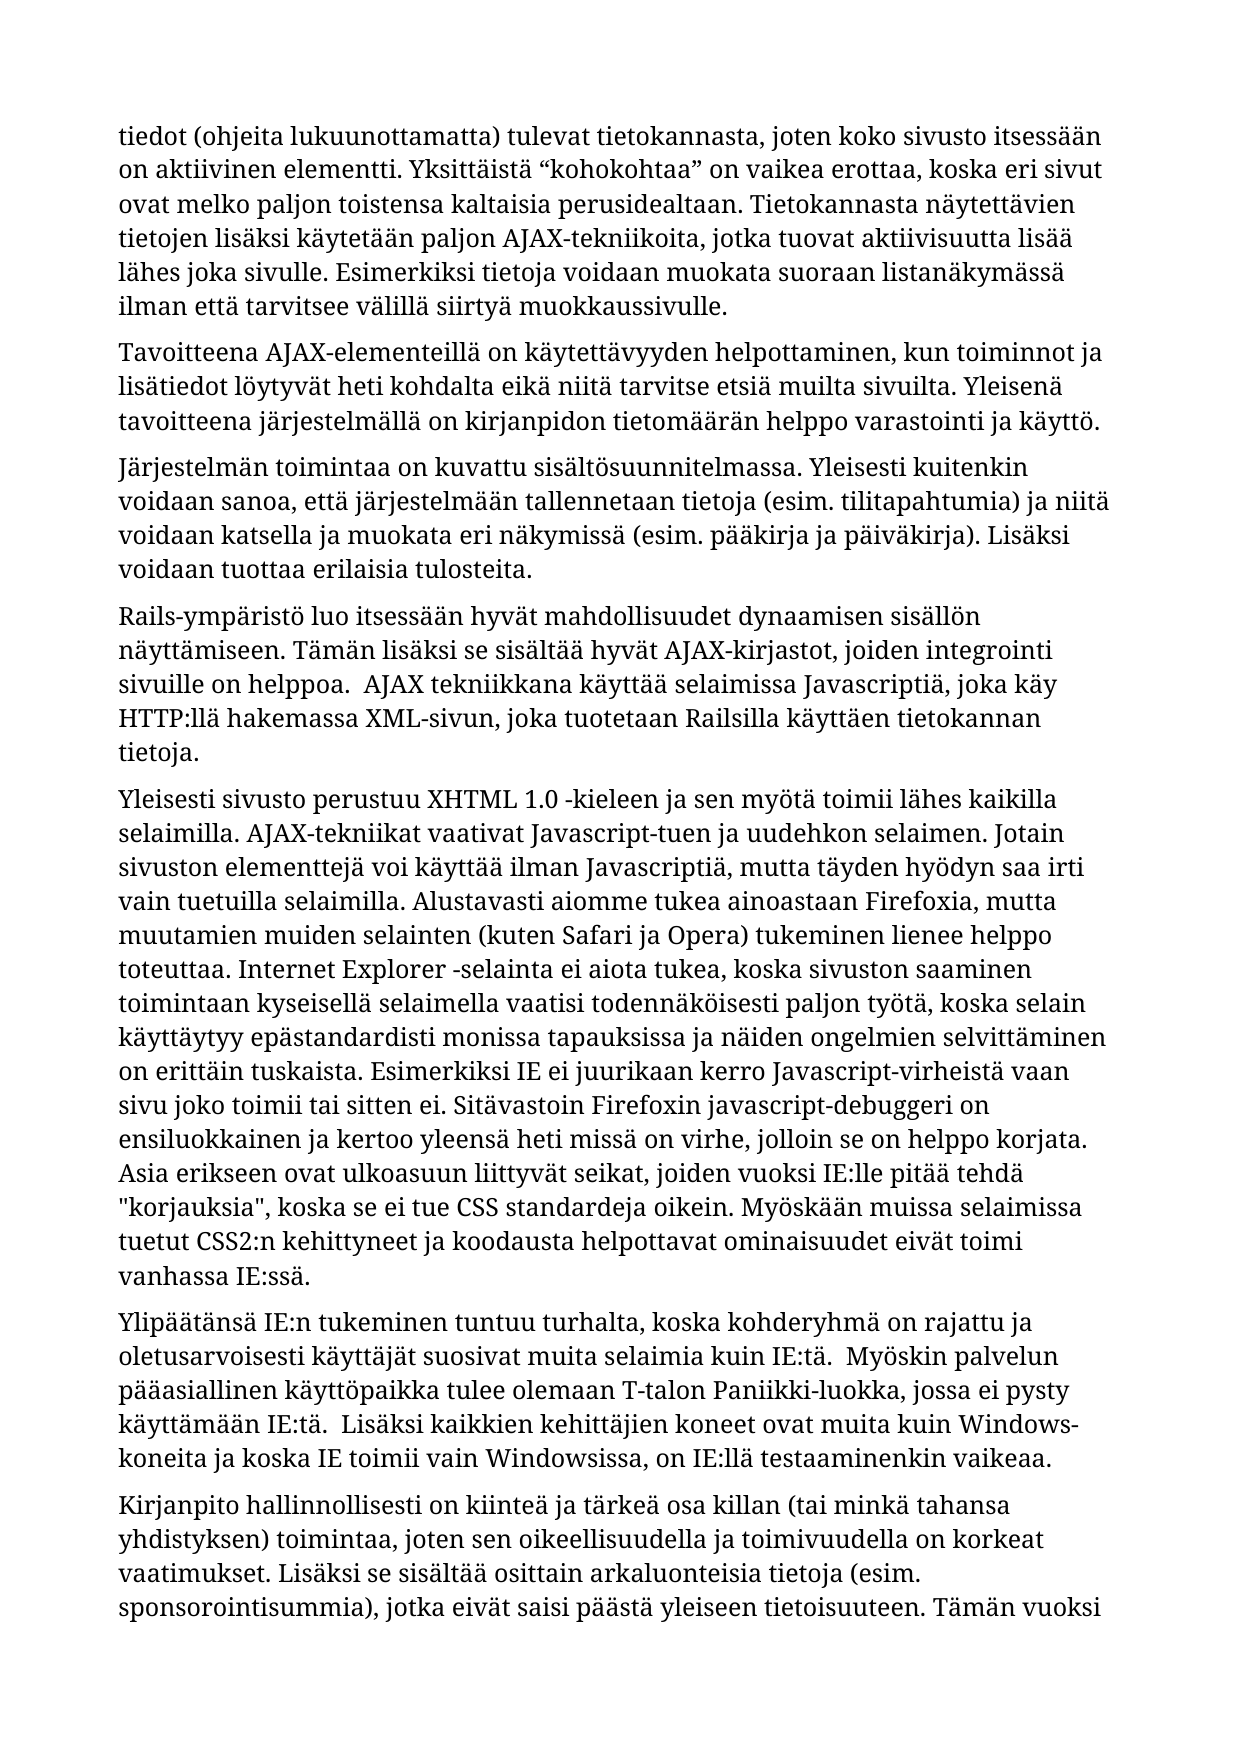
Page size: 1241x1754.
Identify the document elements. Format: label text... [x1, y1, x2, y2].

text Yleisesti sivusto perustuu XHTML 1.0 -kieleen ja sen myötä toimii lähes kaikilla selaimilla. AJAX-tekniikat vaativat Javascript-tuen ja uudehkon selaimen. Jotain sivuston elementtejä voi käyttää ilman Javascriptiä, mutta täyden hyödyn saa irti vain tuetuilla selaimilla. Alustavasti aiomme tukea ainoastaan Firefoxia, mutta muutamien muiden selainten (kuten Safari ja Opera) tukeminen lienee helppo toteuttaa. Internet Explorer -selainta ei aiota tukea, koska sivuston saaminen toimintaan kyseisellä selaimella vaatisi todennäköisesti paljon työtä, koska selain käyttäytyy epästandardisti monissa tapauksissa ja näiden ongelmien selvittäminen on erittäin tuskaista. Esimerkiksi IE ei juurikaan kerro Javascript-virheistä vaan sivu joko toimii tai sitten ei. Sitävastoin Firefoxin javascript-debuggeri on ensiluokkainen ja kertoo yleensä heti missä on virhe, jolloin se on helppo korjata. Asia erikseen ovat ulkoasuun liittyvät seikat, joiden vuoksi IE:lle pitää tehdä "korjauksia", koska se ei tue CSS standardeja oikein. Myöskään muissa selaimissa tuetut CSS2:n kehittyneet ja koodausta helpottavat ominaisuudet eivät toimi vanhassa IE:ssä. [118, 781, 1122, 1292]
text Ylipäätänsä IE:n tukeminen tuntuu turhalta, koska kohderyhmä on rajattu ja oletusarvoisesti käyttäjät suosivat muita selaimia kuin IE:tä. Myöskin palvelun pääasiallinen käyttöpaikka tulee olemaan T-talon Paniikki-luokka, jossa ei pysty käyttämään IE:tä. Lisäksi kaikkien kehittäjien koneet ovat muita kuin Windows-koneita ja koska IE toimii vain Windowsissa, on IE:llä testaaminenkin vaikeaa. [118, 1305, 1122, 1475]
text Kirjanpito hallinnollisesti on kiinteä ja tärkeä osa killan (tai minkä tahansa yhdistyksen) toimintaa, joten sen oikeellisuudella ja toimivuudella on korkeat vaatimukset. Lisäksi se sisältää osittain arkaluonteisia tietoja (esim. sponsorointisummia), jotka eivät saisi päästä yleiseen tietoisuuteen. Tämän vuoksi [118, 1487, 1122, 1624]
text Rails-ympäristö luo itsessään hyvät mahdollisuudet dynaamisen sisällön näyttämiseen. Tämän lisäksi se sisältää hyvät AJAX-kirjastot, joiden integrointi sivuille on helppoa. AJAX tekniikkana käyttää selaimissa Javascriptiä, joka käy HTTP:llä hakemassa XML-sivun, joka tuotetaan Railsilla käyttäen tietokannan tietoja. [118, 598, 1122, 769]
text Tavoitteena AJAX-elementeillä on käytettävyyden helpottaminen, kun toiminnot ja lisätiedot löytyvät heti kohdalta eikä niitä tarvitse etsiä muilta sivuilta. Yleisenä tavoitteena järjestelmällä on kirjanpidon tietomäärän helppo varastointi ja käyttö. [118, 335, 1122, 437]
text Järjestelmän toimintaa on kuvattu sisältösuunnitelmassa. Yleisesti kuitenkin voidaan sanoa, että järjestelmään tallennetaan tietoja (esim. tilitapahtumia) ja niitä voidaan katsella ja muokata eri näkymissä (esim. pääkirja ja päiväkirja). Lisäksi voidaan tuottaa erilaisia tulosteita. [118, 450, 1122, 586]
text tiedot (ohjeita lukuunottamatta) tulevat tietokannasta, joten koko sivusto itsessään on aktiivinen elementti. Yksittäistä “kohokohtaa” on vaikea erottaa, koska eri sivut ovat melko paljon toistensa kaltaisia perusidealtaan. Tietokannasta näytettävien tietojen lisäksi käytetään paljon AJAX-tekniikoita, jotka tuovat aktiivisuutta lisää lähes joka sivulle. Esimerkiksi tietoja voidaan muokata suoraan listanäkymässä ilman että tarvitsee välillä siirtyä muokkaussivulle. [118, 118, 1122, 322]
